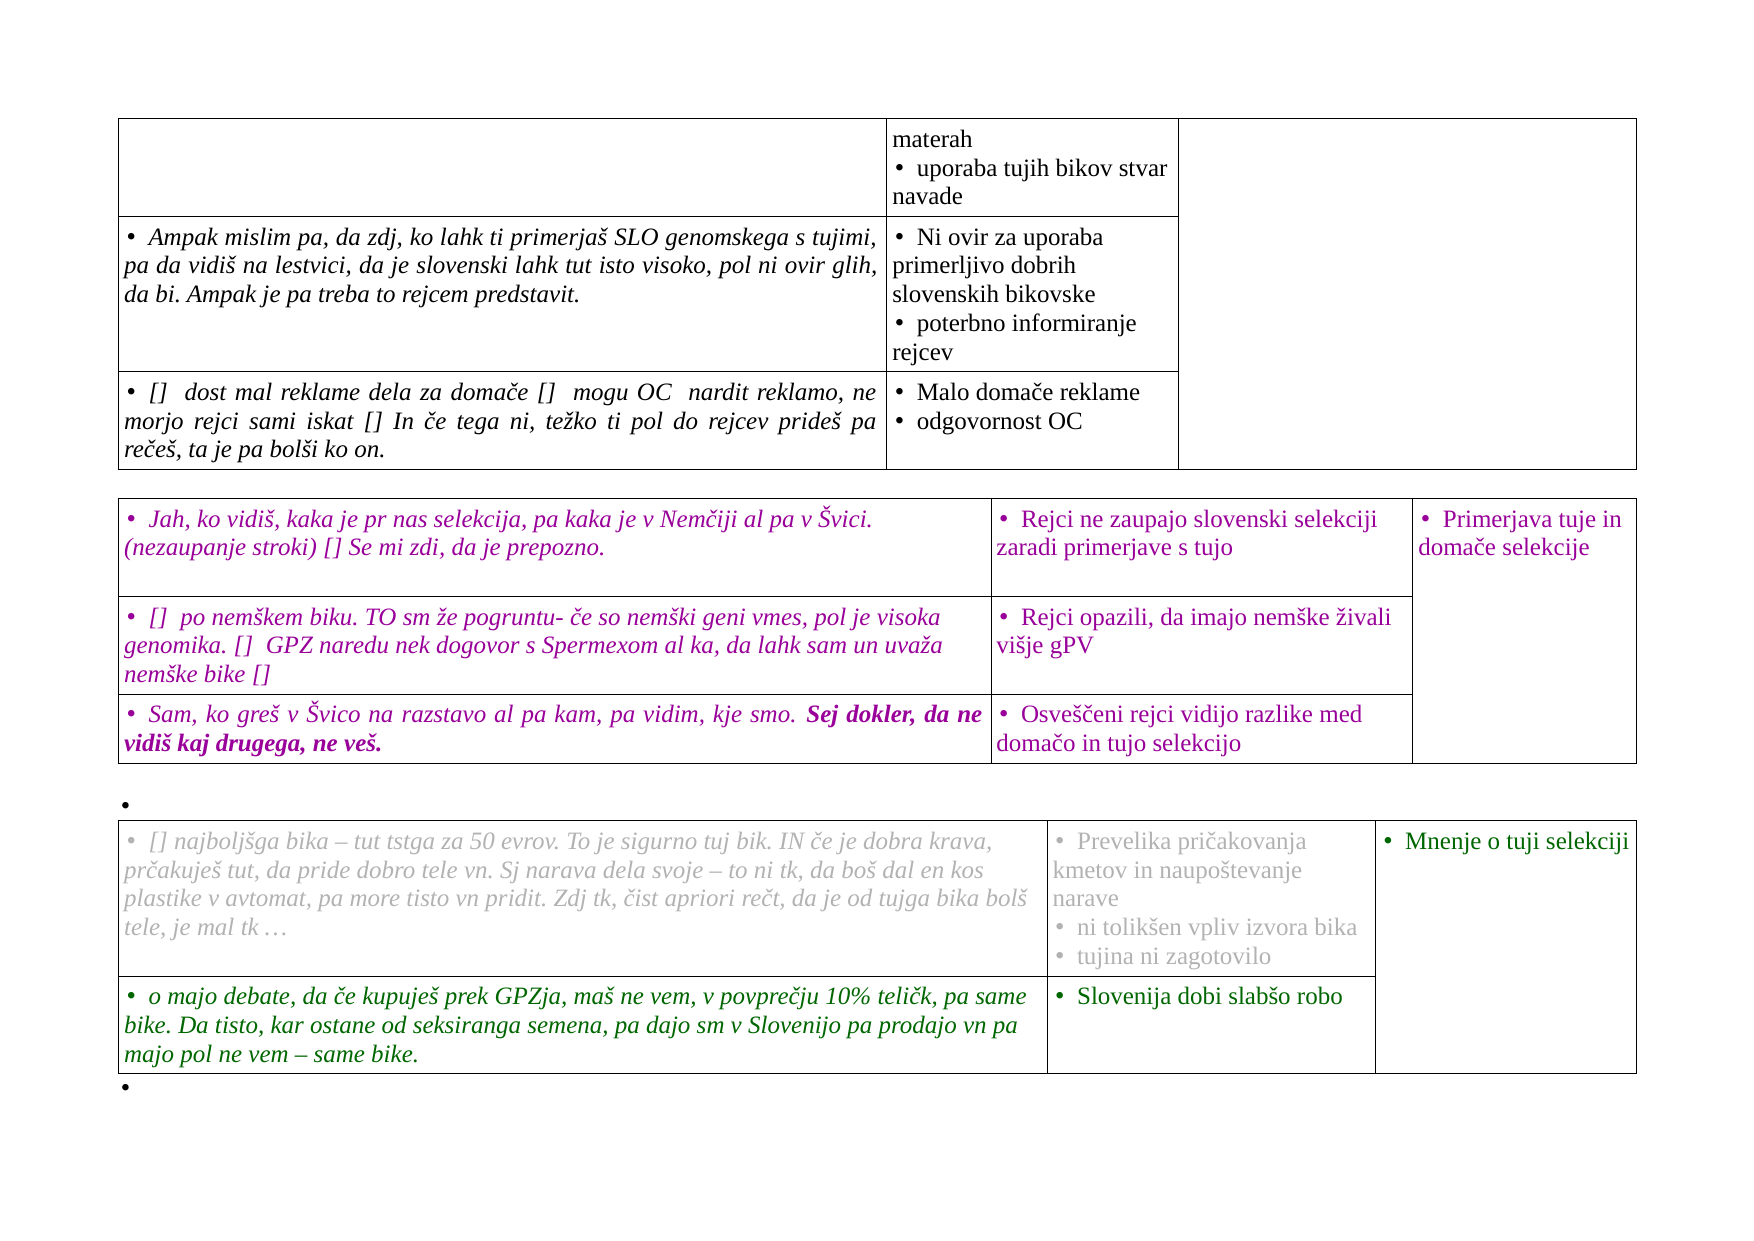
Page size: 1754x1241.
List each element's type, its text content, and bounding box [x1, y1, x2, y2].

table_cell Sam, ko greš v Švico na razstavo al pa kam, pa vidim, kje smo. Sej dokler, da ne vidiš kaj drugega, ne veš. [119, 695, 991, 763]
table_cell Rejci opazili, da imajo nemške živali višje gPV [992, 597, 1412, 693]
table_cell [] dost mal reklame dela za domače [] mogu OC nardit reklamo, ne morjo rejci sami iskat [] In če tega ni, težko ti pol do rejcev prideš pa rečeš, ta je pa bolši ko on. [119, 372, 886, 469]
table_cell o majo debate, da če kupuješ prek GPZja, maš ne vem, v povprečju 10% teličk, pa same bike. Da tisto, kar ostane od seksiranga semena, pa dajo sm v Slovenijo pa prodajo vn pa majo pol ne vem – same bike. [119, 977, 1047, 1073]
table_header Primerjava tuje in domače selekcije [1413, 499, 1636, 763]
table_cell Osveščeni rejci vidijo razlike med domačo in tujo selekcijo [992, 695, 1412, 763]
table_header Jah, ko vidiš, kaka je pr nas selekcija, pa kaka je v Nemčiji al pa v Švici. (nezaupanje stroki) [] Se mi zdi, da je prepozno. [119, 499, 991, 596]
table_cell Ampak mislim pa, da zdj, ko lahk ti primerjaš SLO genomskega s tujimi, pa da vidiš na lestvici, da je slovenski lahk tut isto visoko, pol ni ovir glih, da bi. Ampak je pa treba to rejcem predstavit. [119, 217, 886, 371]
table_header Prevelika pričakovanja kmetov in naupoštevanje narave ni tolikšen vpliv izvora bika tujina ni zagotovilo [1048, 821, 1375, 976]
table_cell Skepticizem rejcem glede uporabe slovenskih bikov na bikovskim materah uporaba tujih bikov stvar navade [887, 119, 1178, 216]
table_header Mnenje o tuji selekciji [1376, 821, 1636, 1073]
table_cell Malo domače reklame odgovornost OC [887, 372, 1178, 469]
table_cell Ni ovir za uporaba primerljivo dobrih slovenskih bikovske poterbno informiranje rejcev [887, 217, 1178, 371]
table_header [1179, 119, 1636, 469]
table_cell [119, 119, 886, 216]
table_header [] najboljšga bika – tut tstga za 50 evrov. To je sigurno tuj bik. IN če je dobra krava, prčakuješ tut, da pride dobro tele vn. Sj narava dela svoje – to ni tk, da boš dal en kos plastike v avtomat, pa more tisto vn pridit. Zdj tk, čist apriori rečt, da je od tujga bika bolš tele, je mal tk … [119, 821, 1047, 976]
table_cell Slovenija dobi slabšo robo [1048, 977, 1375, 1073]
table_cell [] po nemškem biku. TO sm že pogruntu- če so nemški geni vmes, pol je visoka genomika. [] GPZ naredu nek dogovor s Spermexom al ka, da lahk sam un uvaža nemške bike [] [119, 597, 991, 693]
table_header Rejci ne zaupajo slovenski selekciji zaradi primerjave s tujo [992, 499, 1412, 596]
